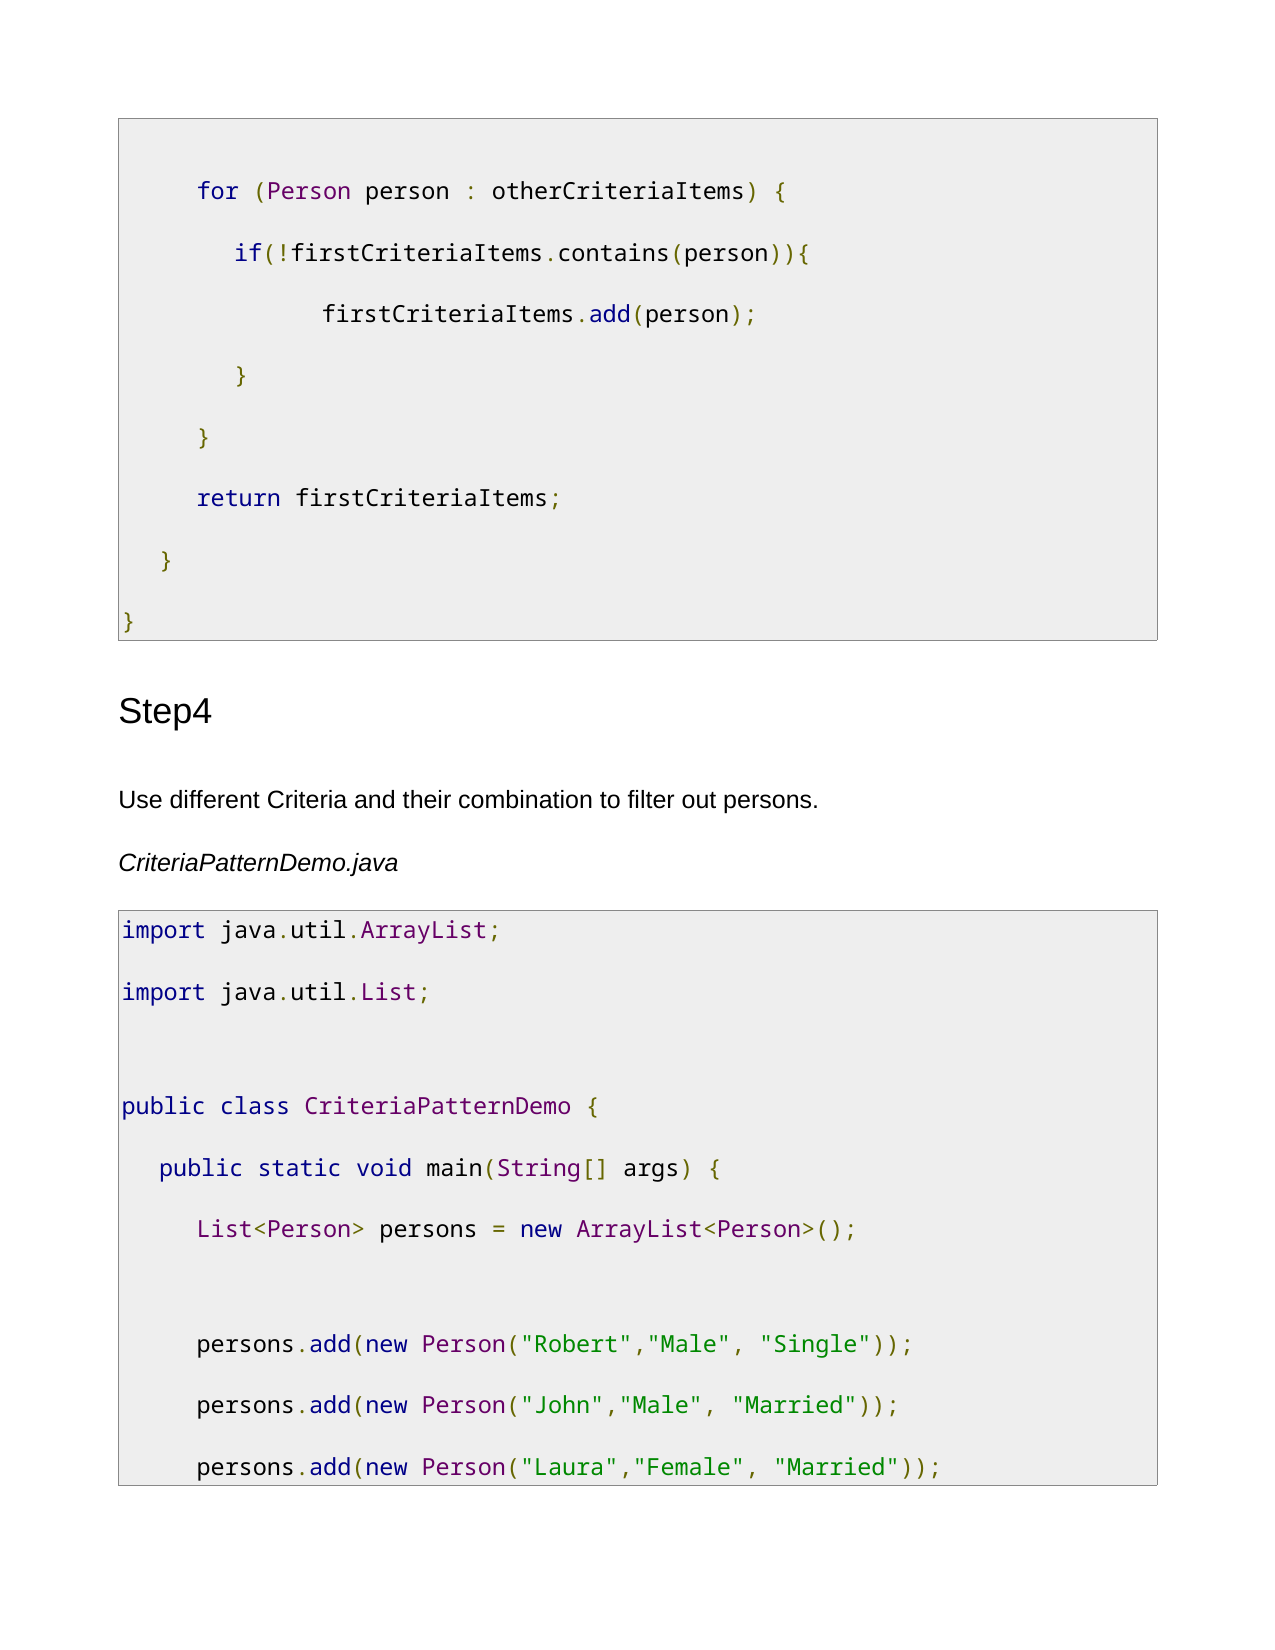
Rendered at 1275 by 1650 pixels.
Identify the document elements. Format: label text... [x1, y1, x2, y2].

text } [119, 540, 1157, 575]
text for (Person person : otherCriteriaItems) { [119, 171, 1157, 206]
text persons.add(new Person("Robert","Male", "Single")); [119, 1324, 1157, 1359]
text } [119, 356, 1157, 391]
text CriteriaPatternDemo.java [118, 848, 1157, 877]
text } [119, 601, 1157, 640]
text import java.util.ArrayList; [119, 911, 1157, 946]
text Use different Criteria and their combination to filter out persons. [118, 785, 1157, 814]
subtitle Step4 [118, 690, 1157, 732]
text firstCriteriaItems.add(person); [119, 294, 1157, 329]
text return firstCriteriaItems; [119, 478, 1157, 514]
text List<Person> persons = new ArrayList<Person>(); [119, 1209, 1157, 1244]
text public class CriteriaPatternDemo { [119, 1086, 1157, 1122]
text persons.add(new Person("Laura","Female", "Married")); [119, 1447, 1157, 1485]
text persons.add(new Person("John","Male", "Married")); [119, 1385, 1157, 1421]
text public static void main(String[] args) { [119, 1148, 1157, 1183]
text import java.util.List; [119, 972, 1157, 1007]
text if(!firstCriteriaItems.contains(person)){ [119, 233, 1157, 268]
text } [119, 417, 1157, 452]
